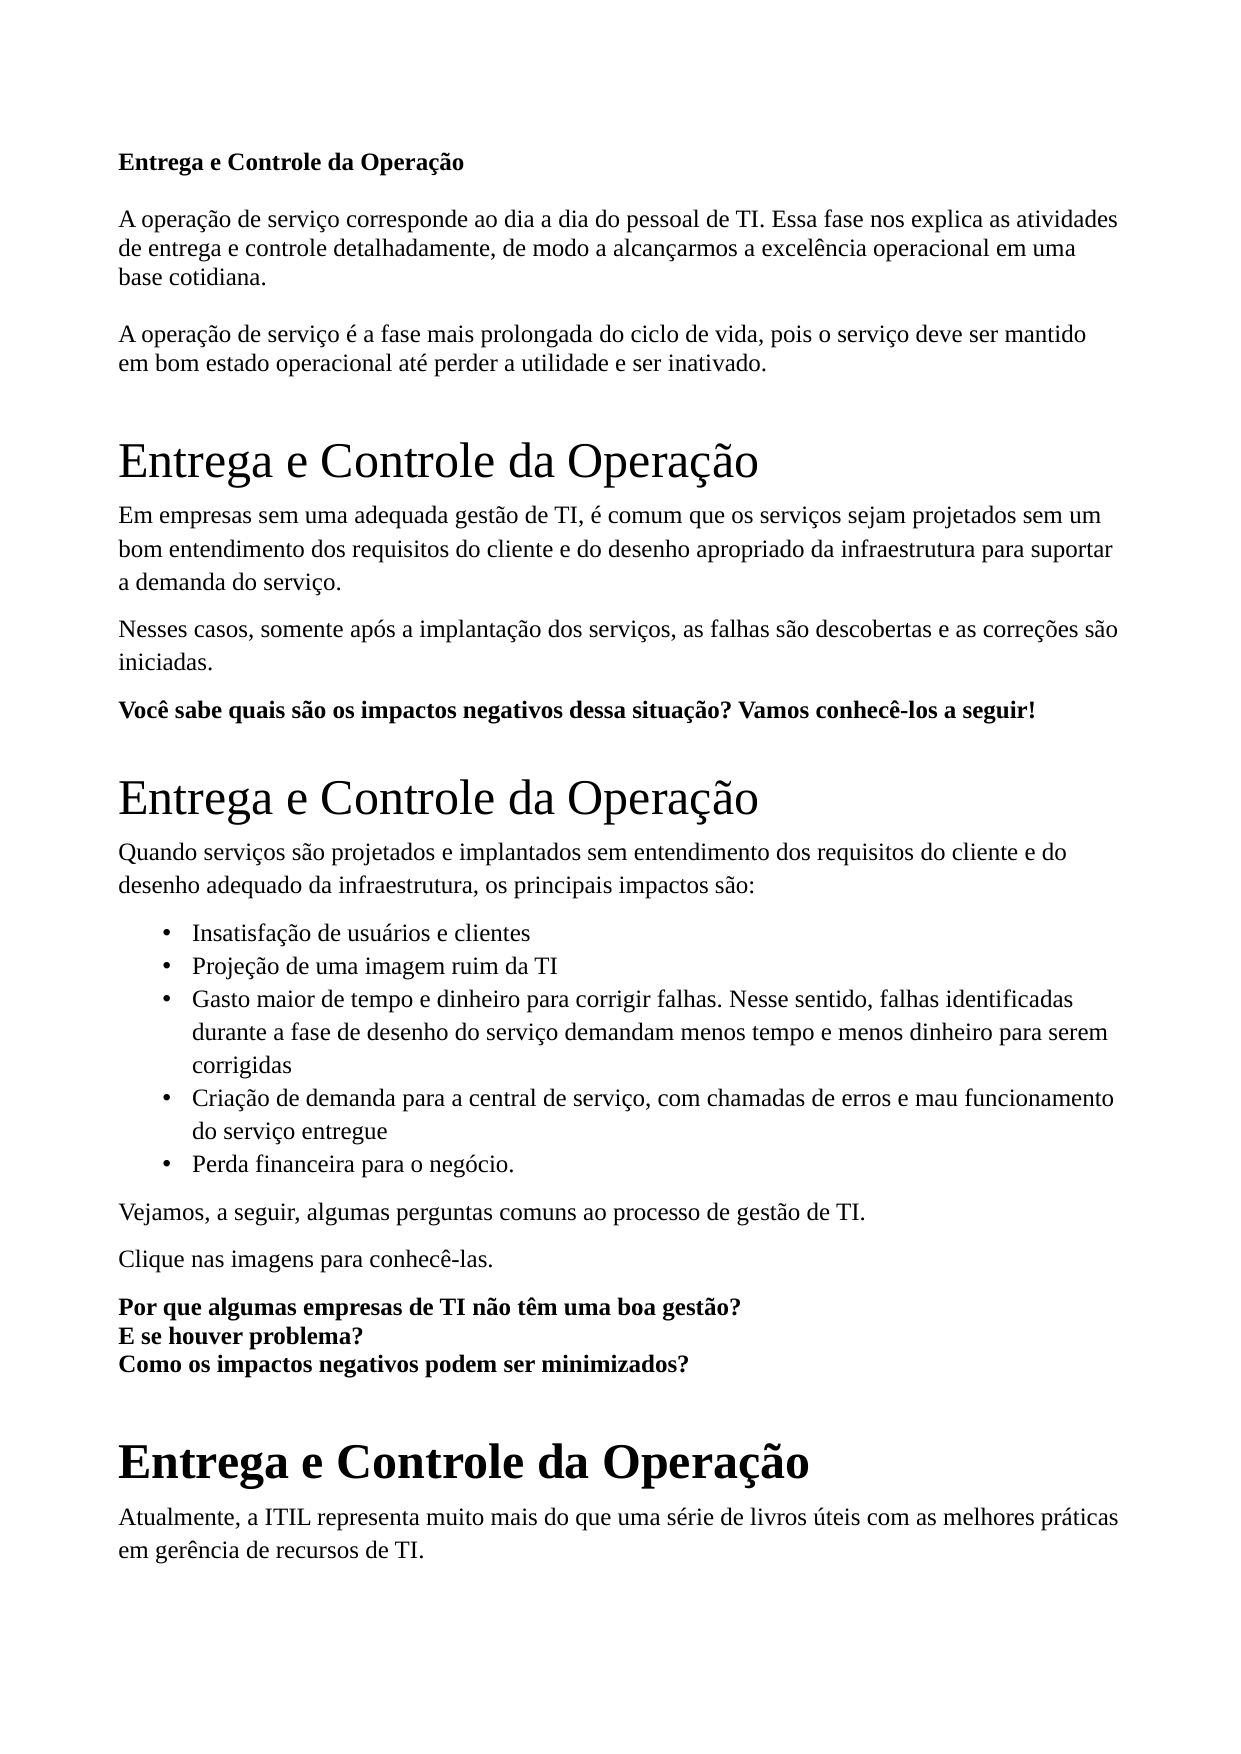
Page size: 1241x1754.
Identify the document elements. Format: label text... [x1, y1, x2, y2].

text Você sabe quais são os impactos negativos dessa situação? Vamos conhecê-los a seguir! [118, 695, 1122, 724]
list Insatisfação de usuários e clientes [162, 918, 1122, 947]
text Como os impactos negativos podem ser minimizados? [118, 1349, 1122, 1378]
subtitle Entrega e Controle da Operação [118, 1432, 1122, 1489]
subtitle Entrega e Controle da Operação [118, 767, 1122, 825]
list Gasto maior de tempo e dinheiro para corrigir falhas. Nesse sentido, falhas identificadas durante a fase de desenho do serviço demandam menos tempo e menos dinheiro para serem corrigidas [162, 984, 1122, 1079]
list Projeção de uma imagem ruim da TI [162, 951, 1122, 980]
text Entrega e Controle da Operação [118, 147, 1122, 176]
list Criação de demanda para a central de serviço, com chamadas de erros e mau funcionamento do serviço entregue [162, 1083, 1122, 1145]
text A operação de serviço corresponde ao dia a dia do pessoal de TI. Essa fase nos explica as atividades de entrega e controle detalhadamente, de modo a alcançarmos a excelência operacional em uma base cotidiana. [118, 204, 1122, 291]
text Atualmente, a ITIL representa muito mais do que uma série de livros úteis com as melhores práticas em gerência de recursos de TI. [118, 1502, 1122, 1564]
text Nesses casos, somente após a implantação dos serviços, as falhas são descobertas e as correções são iniciadas. [118, 614, 1122, 676]
text A operação de serviço é a fase mais prolongada do ciclo de vida, pois o serviço deve ser mantido em bom estado operacional até perder a utilidade e ser inativado. [118, 319, 1122, 377]
text Vejamos, a seguir, algumas perguntas comuns ao processo de gestão de TI. [118, 1197, 1122, 1226]
text E se houver problema? [118, 1321, 1122, 1349]
text Em empresas sem uma adequada gestão de TI, é comum que os serviços sejam projetados sem um bom entendimento dos requisitos do cliente e do desenho apropriado da infraestrutura para suportar a demanda do serviço. [118, 501, 1122, 595]
subtitle Entrega e Controle da Operação [118, 431, 1122, 488]
text Por que algumas empresas de TI não têm uma boa gestão? [118, 1292, 1122, 1321]
text Clique nas imagens para conhecê-las. [118, 1244, 1122, 1273]
list Perda financeira para o negócio. [162, 1149, 1122, 1178]
text Quando serviços são projetados e implantados sem entendimento dos requisitos do cliente e do desenho adequado da infraestrutura, os principais impactos são: [118, 837, 1122, 899]
